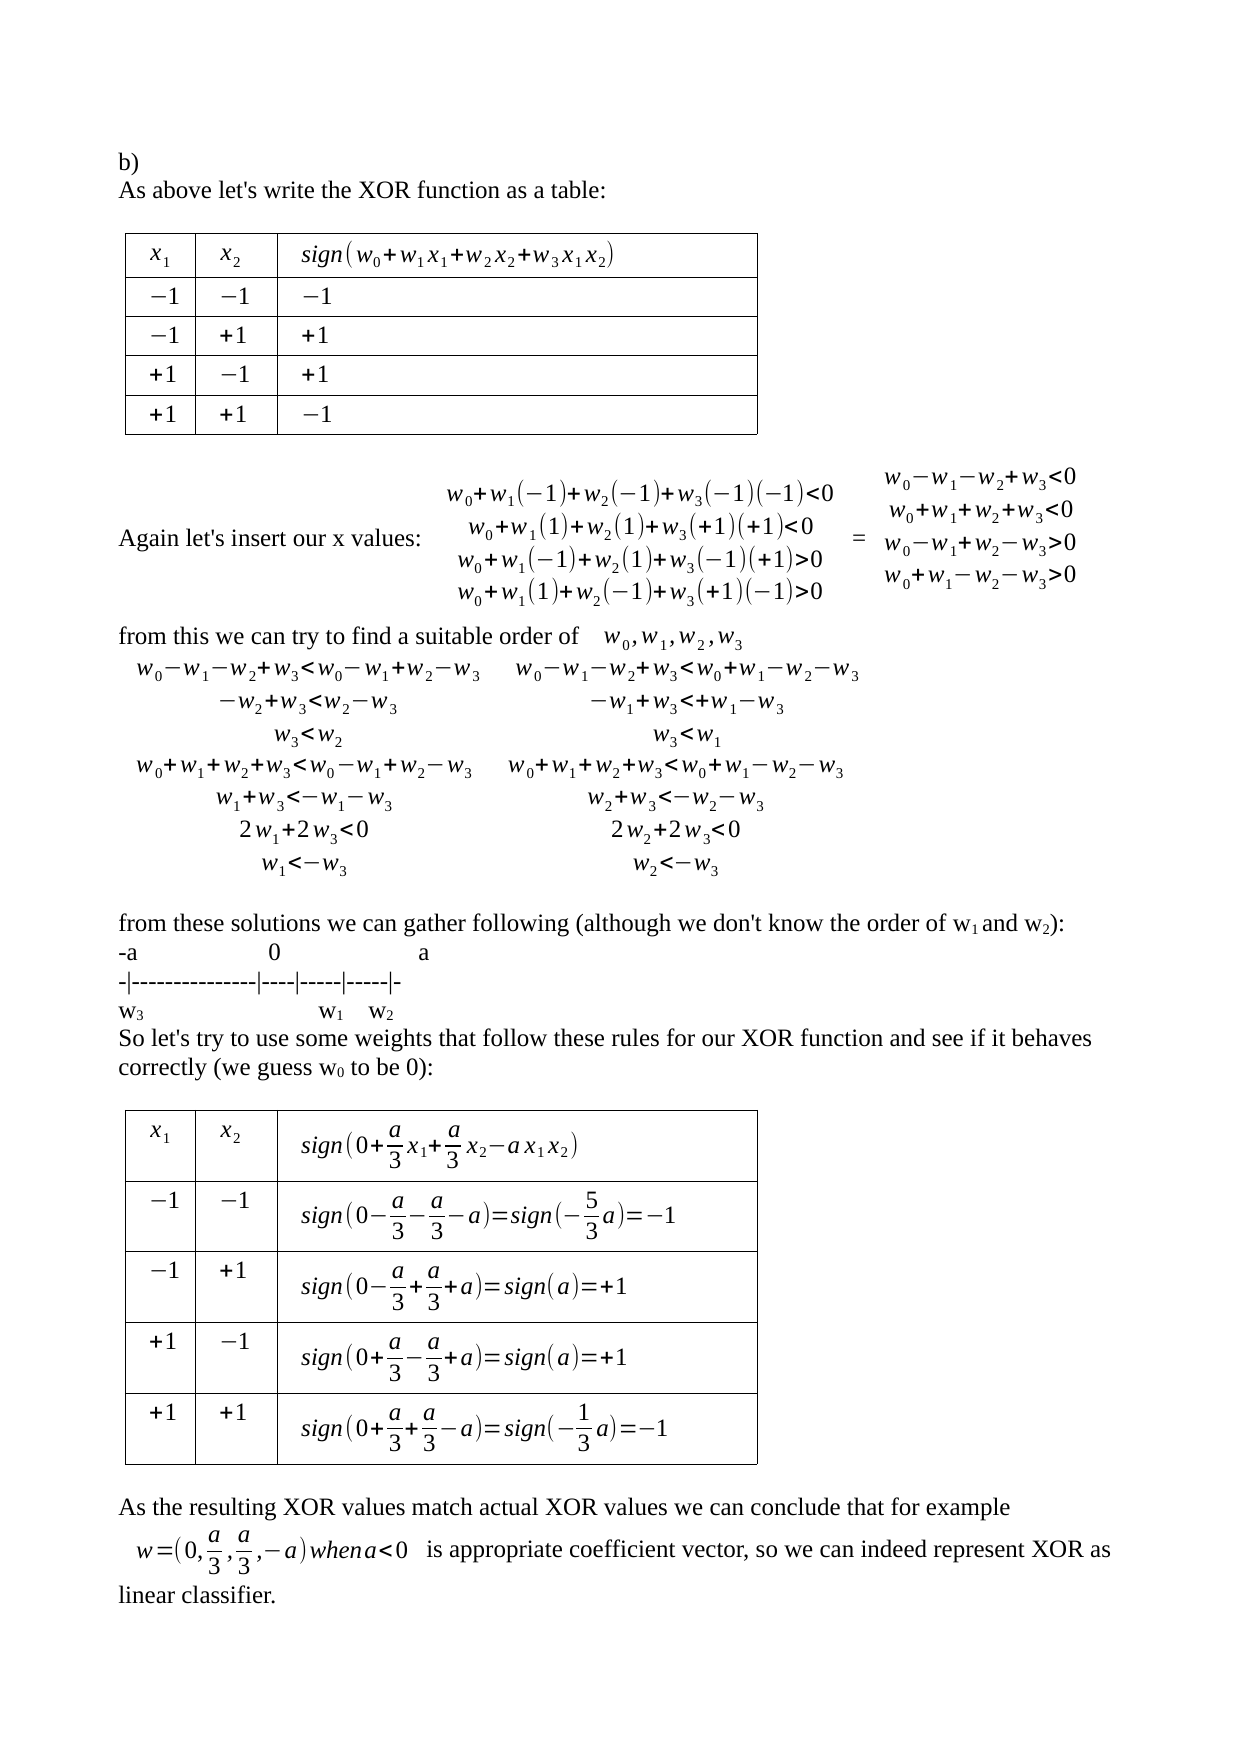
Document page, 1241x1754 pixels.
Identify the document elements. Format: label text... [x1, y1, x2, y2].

table_cell [196, 1394, 277, 1463]
text w3 w1 w2 [118, 995, 1122, 1023]
table_cell [196, 396, 277, 434]
text So let's try to use some weights that follow these rules for our XOR function and see if it behaves correctly (we guess w0 to be 0): [118, 1023, 1122, 1081]
table_cell [126, 278, 195, 316]
table_cell [278, 356, 757, 394]
table_cell [278, 1252, 757, 1322]
table_header [196, 1111, 277, 1181]
table_header [278, 1111, 757, 1181]
table_header [278, 234, 757, 277]
table_cell [126, 396, 195, 434]
table_cell [196, 1182, 277, 1251]
table_cell [126, 1182, 195, 1251]
text -a 0 a [118, 937, 1122, 966]
table_header [126, 234, 195, 277]
table_cell [196, 278, 277, 316]
table_cell [196, 317, 277, 355]
text b) [118, 147, 1122, 176]
table_cell [278, 317, 757, 355]
table_cell [278, 396, 757, 434]
text from these solutions we can gather following (although we don't know the order of w1 and w2): [118, 908, 1122, 937]
table_cell [278, 1394, 757, 1463]
table_cell [126, 356, 195, 394]
table_cell [196, 1252, 277, 1322]
table_cell [126, 1323, 195, 1393]
text Again let's insert our x values: =from this we can try to find a suitable order of [118, 463, 1122, 653]
text As the resulting XOR values match actual XOR values we can conclude that for example is appropriate coefficient vector, so we can indeed represent XOR as linear classifier. [118, 1492, 1122, 1609]
table_header [196, 234, 277, 277]
table_cell [196, 356, 277, 394]
table_cell [278, 1182, 757, 1251]
table_cell [278, 1323, 757, 1393]
table_cell [126, 1394, 195, 1463]
text -|---------------|----|-----|-----|- [118, 966, 1122, 995]
table_cell [278, 278, 757, 316]
text As above let's write the XOR function as a table: [118, 176, 1122, 204]
table_cell [196, 1323, 277, 1393]
table_header [126, 1111, 195, 1181]
table_cell [126, 317, 195, 355]
table_cell [126, 1252, 195, 1322]
